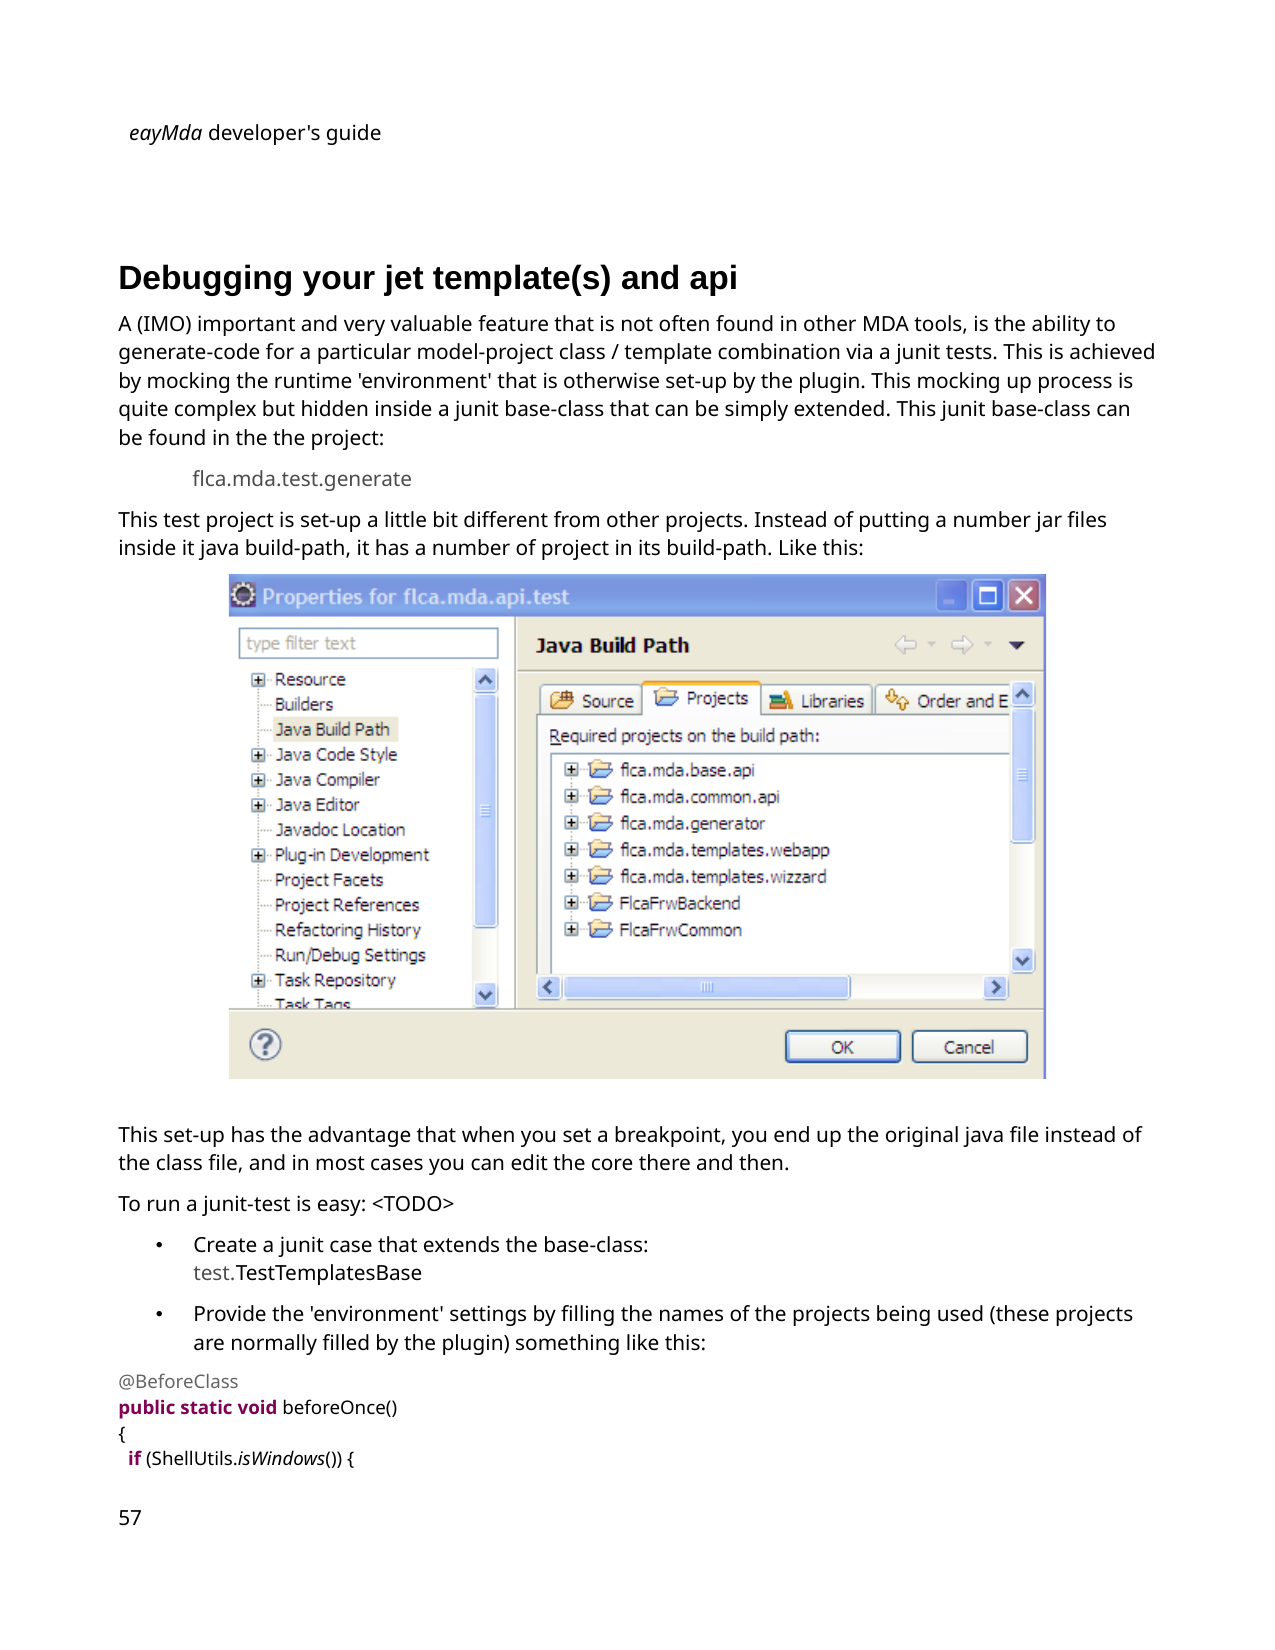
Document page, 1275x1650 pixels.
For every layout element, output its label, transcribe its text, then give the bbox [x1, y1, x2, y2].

text if (ShellUtils.isWindows()) { [118, 1445, 1157, 1471]
subtitle Debugging your jet template(s) and api [118, 258, 1157, 297]
picture [228, 574, 1047, 1079]
text { [118, 1420, 1157, 1445]
text flca.mda.test.generate [118, 464, 1157, 492]
list Create a junit case that extends the base-class: test.TestTemplatesBase [156, 1230, 1157, 1287]
list Provide the 'environment' settings by filling the names of the projects being used (these projects are normally filled by the plugin) something like this: [156, 1299, 1157, 1356]
text public static void beforeOnce() [118, 1394, 1157, 1420]
text This test project is set-up a little bit different from other projects. Instead of putting a number jar files inside it java build-path, it has a number of project in its build-path. Like this: [118, 505, 1157, 562]
text A (IMO) important and very valuable feature that is not often found in other MDA tools, is the ability to generate-code for a particular model-project class / template combination via a junit tests. This is achieved by mocking the runtime 'environment' that is otherwise set-up by the plugin. This mocking up process is quite complex but hidden inside a junit base-class that can be simply extended. This junit base-class can be found in the the project: [118, 309, 1157, 451]
text This set-up has the advantage that when you set a breakpoint, you end up the original java file instead of the class file, and in most cases you can edit the core there and then. [118, 1120, 1157, 1177]
text @BeforeClass [118, 1369, 1157, 1394]
text To run a junit-test is easy: <TODO> [118, 1189, 1157, 1217]
